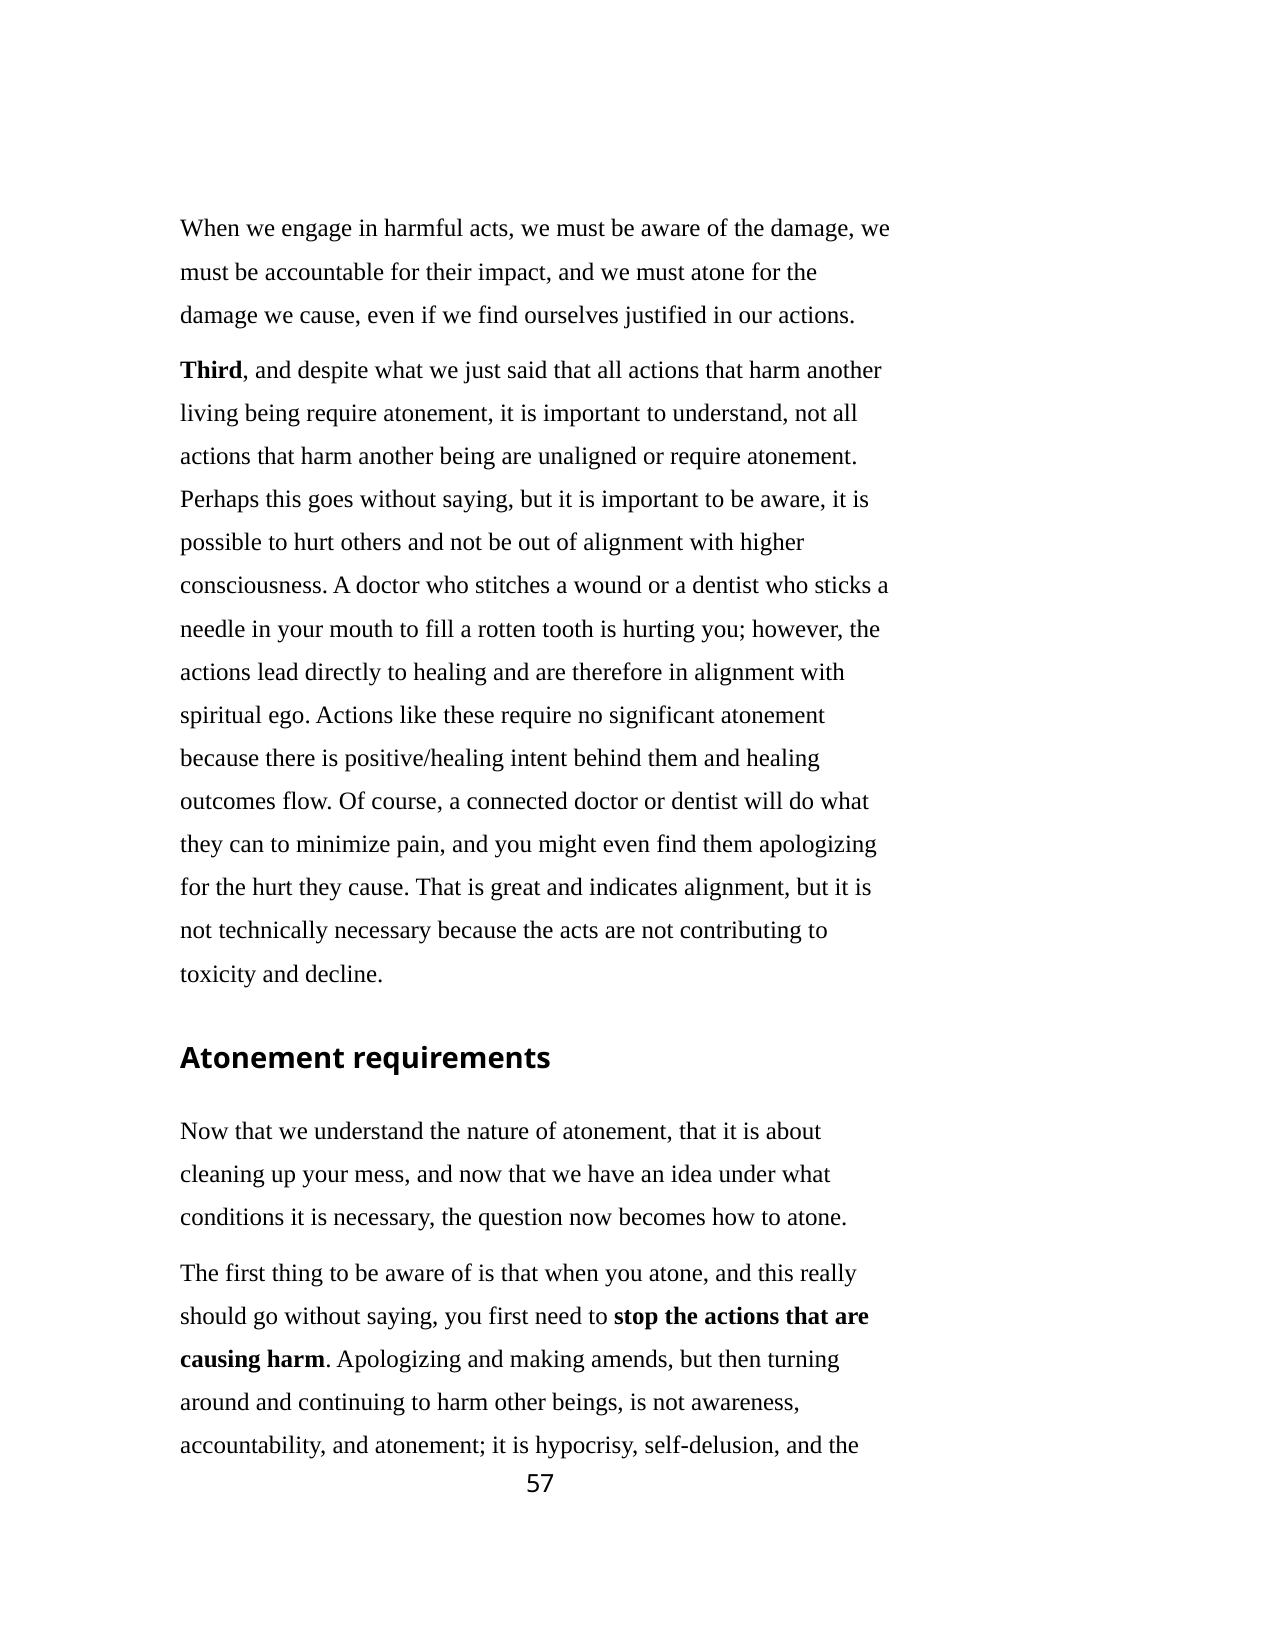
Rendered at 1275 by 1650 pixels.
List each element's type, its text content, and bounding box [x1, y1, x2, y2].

text Third, and despite what we just said that all actions that harm another living being require atonement, it is important to understand, not all actions that harm another being are unaligned or require atonement. Perhaps this goes without saying, but it is important to be aware, it is possible to hurt others and not be out of alignment with higher consciousness. A doctor who stitches a wound or a dentist who sticks a needle in your mouth to fill a rotten tooth is hurting you; however, the actions lead directly to healing and are therefore in alignment with spiritual ego. Actions like these require no significant atonement because there is positive/healing intent behind them and healing outcomes flow. Of course, a connected doctor or dentist will do what they can to minimize pain, and you might even find them apologizing for the hurt they cause. That is great and indicates alignment, but it is not technically necessary because the acts are not contributing to toxicity and decline. [180, 355, 900, 987]
text Now that we understand the nature of atonement, that it is about cleaning up your mess, and now that we have an idea under what conditions it is necessary, the question now becomes how to atone. [180, 1116, 900, 1231]
text When we engage in harmful acts, we must be aware of the damage, we must be accountable for their impact, and we must atone for the damage we cause, even if we find ourselves justified in our actions. [180, 213, 900, 328]
text The first thing to be aware of is that when you atone, and this really should go without saying, you first need to stop the actions that are causing harm. Apologizing and making amends, but then turning around and continuing to harm other beings, is not awareness, accountability, and atonement; it is hypocrisy, self-delusion, and the [180, 1258, 900, 1459]
subtitle Atonement requirements [180, 1038, 900, 1077]
